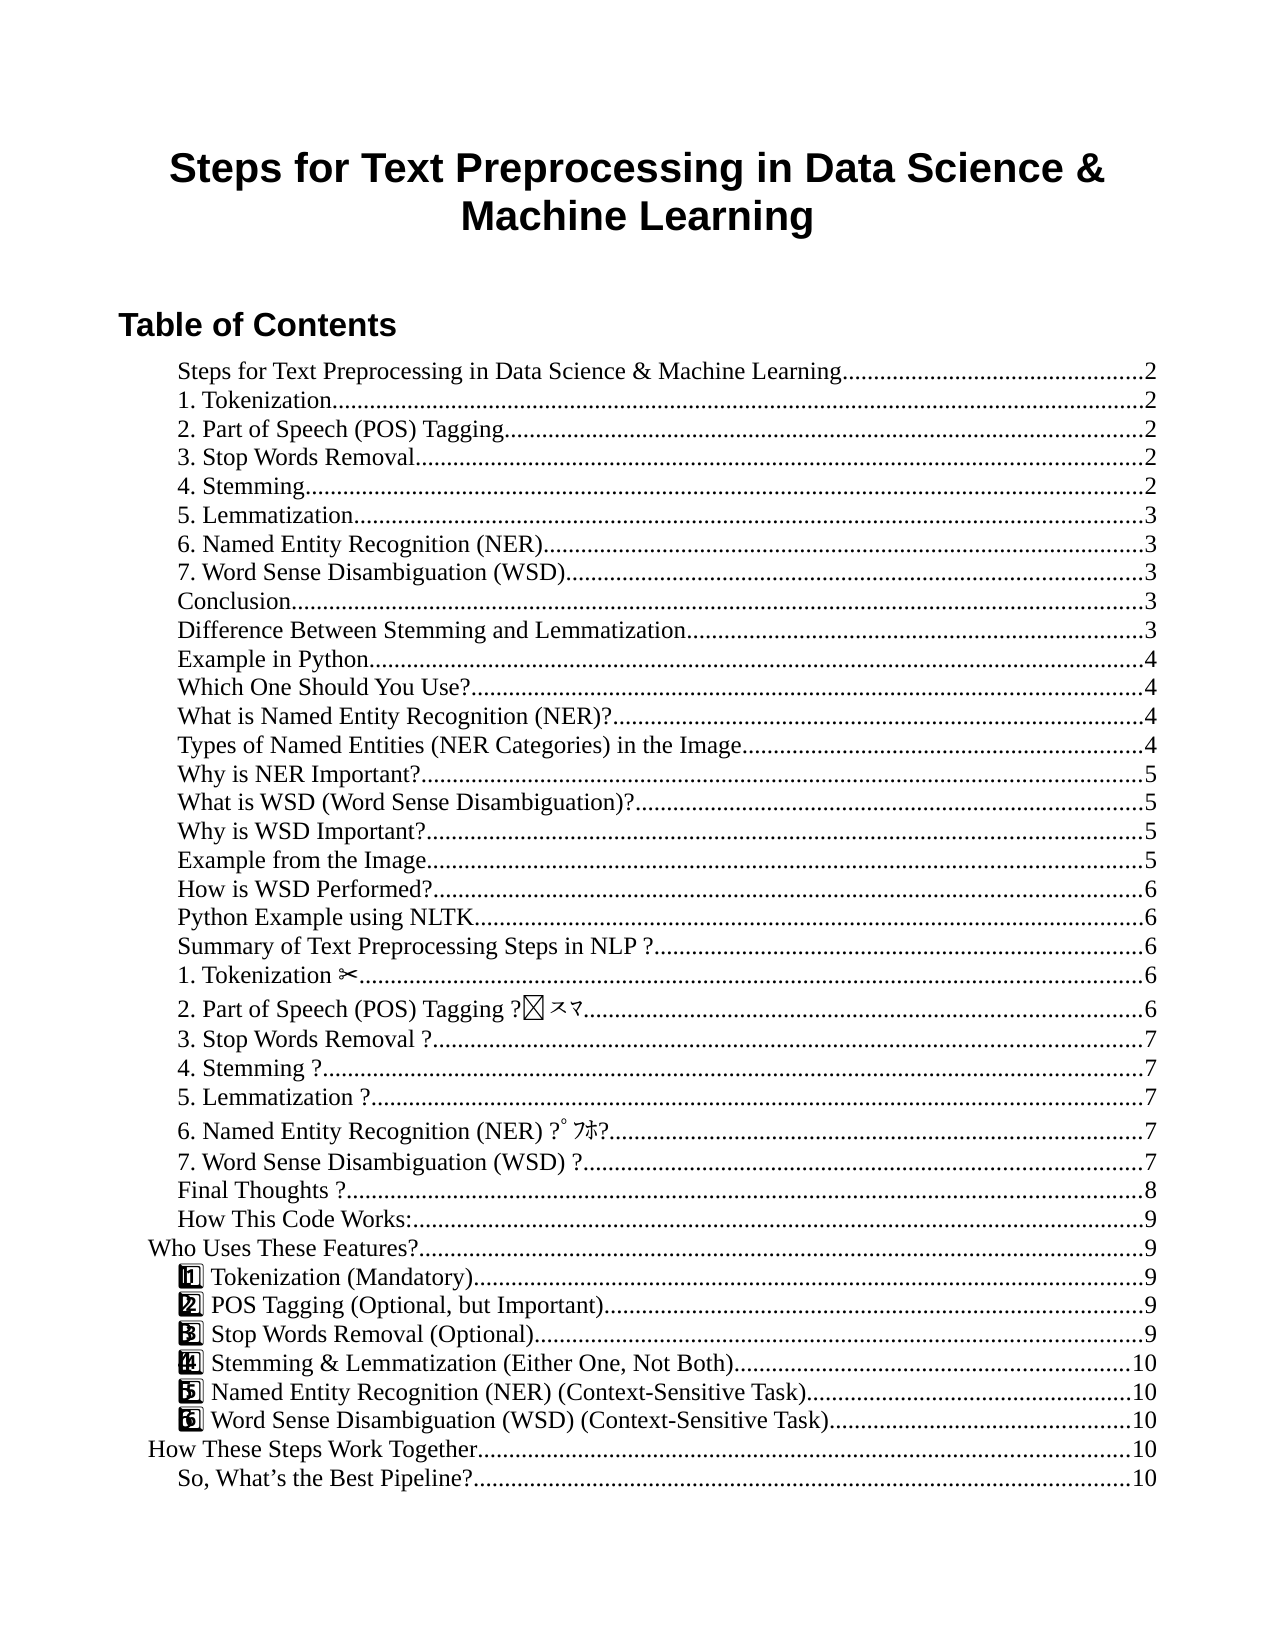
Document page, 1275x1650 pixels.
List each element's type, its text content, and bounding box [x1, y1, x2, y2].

text Which One Should You Use? 4 [177, 672, 1157, 701]
text 5. Lemmatization 3 [177, 500, 1157, 529]
subtitle Steps for Text Preprocessing in Data Science & Machine Learning [118, 143, 1157, 239]
text 2️⃣ POS Tagging (Optional, but Important) 9 [177, 1291, 1157, 1319]
text 6. Named Entity Recognition (NER) 3 [177, 529, 1157, 557]
text How These Steps Work Together 10 [148, 1434, 1157, 1463]
text Example in Python 4 [177, 644, 1157, 672]
text Difference Between Stemming and Lemmatization 3 [177, 615, 1157, 644]
text Python Example using NLTK 6 [177, 902, 1157, 931]
text 7. Word Sense Disambiguation (WSD) 3 [177, 557, 1157, 586]
text Why is WSD Important? 5 [177, 816, 1157, 845]
text Steps for Text Preprocessing in Data Science & Machine Learning 2 [177, 356, 1157, 385]
text 7. Word Sense Disambiguation (WSD) ? 7 [177, 1147, 1157, 1176]
text 2. Part of Speech (POS) Tagging 2 [177, 414, 1157, 442]
text How This Code Works: 9 [177, 1204, 1157, 1233]
text 6️⃣ Word Sense Disambiguation (WSD) (Context-Sensitive Task) 10 [177, 1406, 1157, 1434]
text What is Named Entity Recognition (NER)? 4 [177, 701, 1157, 730]
text 1. Tokenization 2 [177, 385, 1157, 414]
text So, What’s the Best Pipeline? 10 [177, 1463, 1157, 1492]
text 5️⃣ Named Entity Recognition (NER) (Context-Sensitive Task) 10 [177, 1377, 1157, 1406]
text 1️⃣ Tokenization (Mandatory) 9 [177, 1262, 1157, 1291]
text 3. Stop Words Removal ? 7 [177, 1024, 1157, 1053]
text Conclusion 3 [177, 586, 1157, 615]
text 6. Named Entity Recognition (NER) ?￰ﾟﾌﾎ? 7 [177, 1111, 1157, 1147]
text 2. Part of Speech (POS) Tagging ?￯ﾸﾏ 6 [177, 989, 1157, 1024]
text 3️⃣ Stop Words Removal (Optional) 9 [177, 1319, 1157, 1348]
text 3. Stop Words Removal 2 [177, 442, 1157, 471]
text Example from the Image 5 [177, 845, 1157, 874]
text How is WSD Performed? 6 [177, 874, 1157, 902]
text Why is NER Important? 5 [177, 759, 1157, 787]
text Types of Named Entities (NER Categories) in the Image 4 [177, 730, 1157, 759]
text Who Uses These Features? 9 [148, 1233, 1157, 1262]
subtitle Table of Contents [118, 305, 1157, 344]
text What is WSD (Word Sense Disambiguation)? 5 [177, 787, 1157, 816]
text Summary of Text Preprocessing Steps in NLP ? 6 [177, 931, 1157, 960]
text Final Thoughts ? 8 [177, 1176, 1157, 1204]
text 4️⃣ Stemming & Lemmatization (Either One, Not Both) 10 [177, 1348, 1157, 1377]
text 4. Stemming 2 [177, 471, 1157, 500]
text 1. Tokenization ✂️ 6 [177, 960, 1157, 989]
text 4. Stemming ? 7 [177, 1053, 1157, 1082]
text 5. Lemmatization ? 7 [177, 1082, 1157, 1111]
